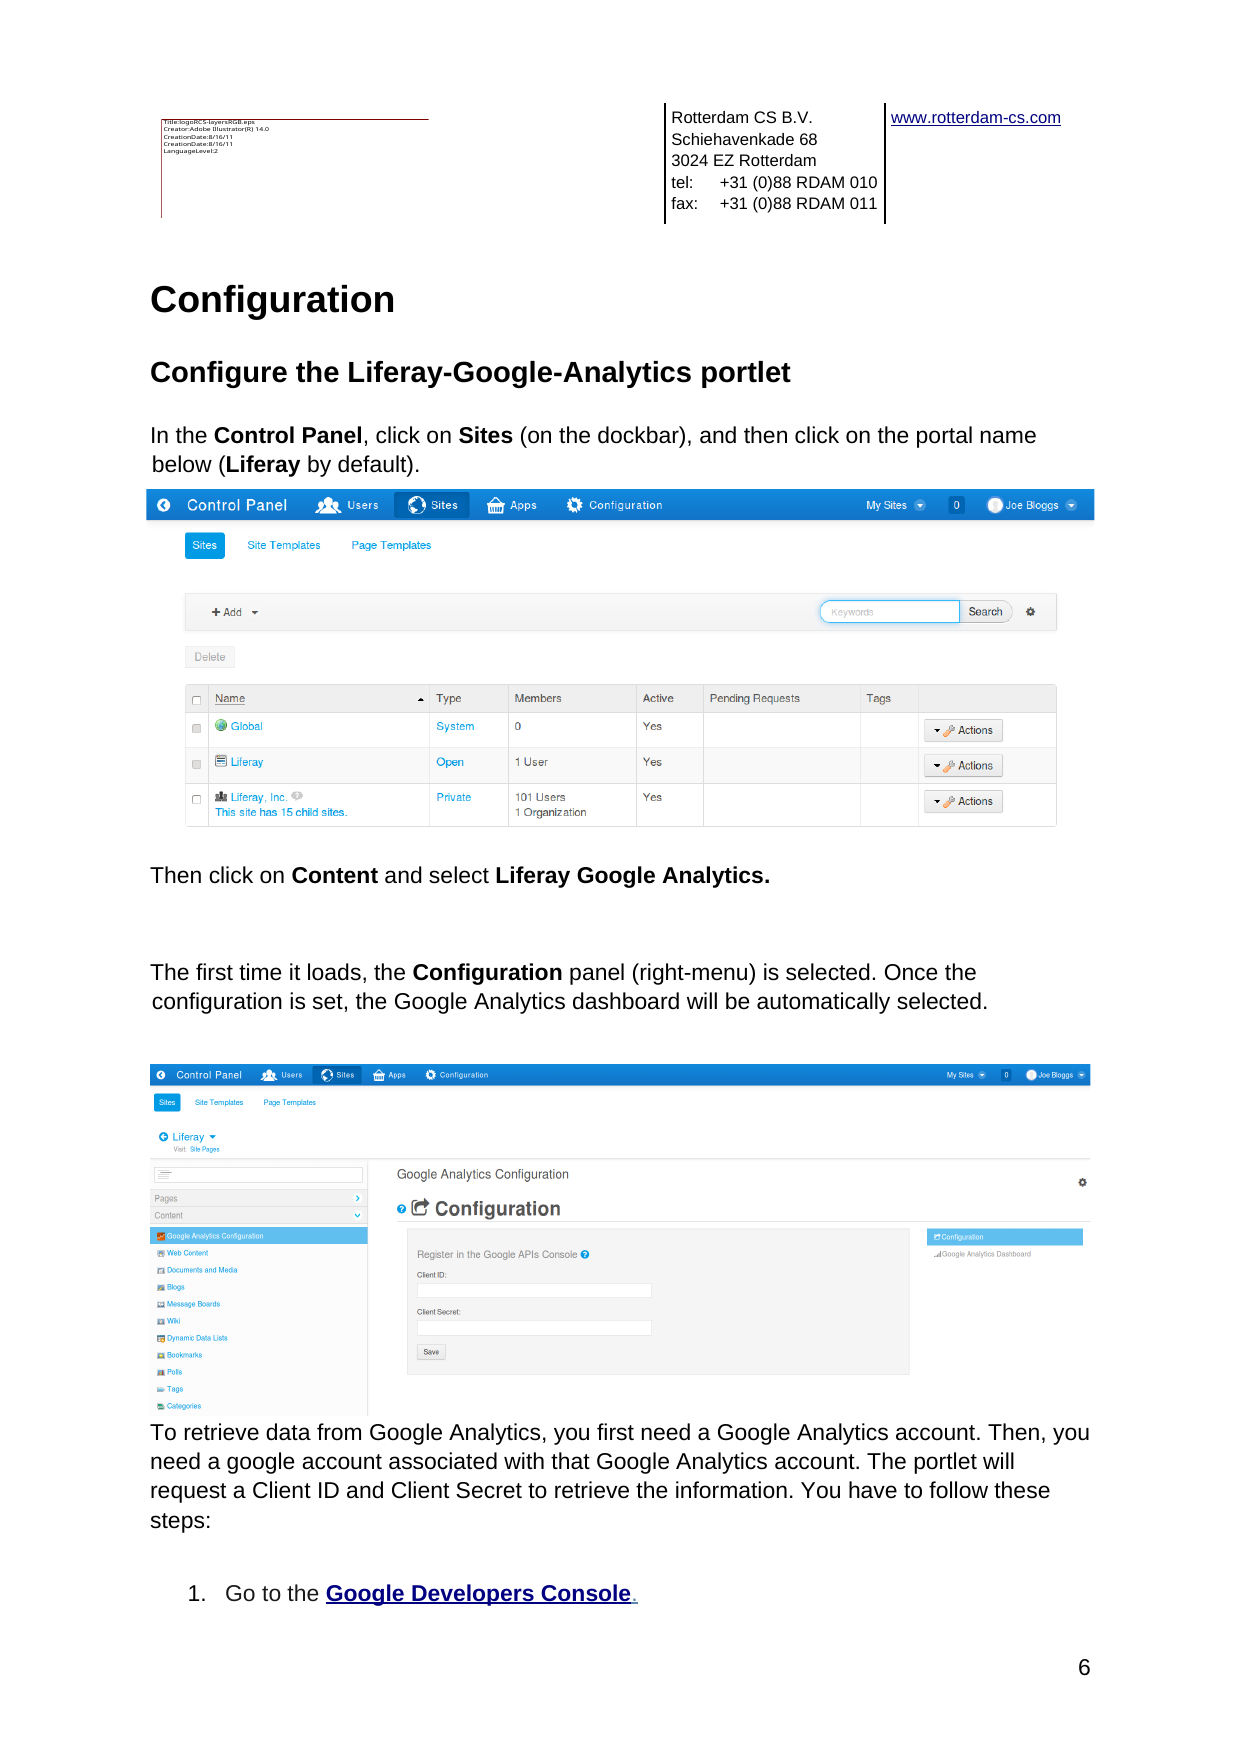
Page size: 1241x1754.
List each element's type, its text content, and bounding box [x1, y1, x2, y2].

subtitle Go to the Google Developers Console. [187, 1578, 1091, 1606]
subtitle Then click on Content and select Liferay Google Analytics. [150, 511, 1098, 925]
subtitle Configuration [150, 279, 1091, 321]
picture [146, 489, 1095, 859]
subtitle The first time it loads, the Configuration panel (right-menu) is selected. Once the configuration is set, the Google Analytics dashboard will be automatically selected. [150, 959, 1098, 1052]
subtitle To retrieve data from Google Analytics, you first need a Google Analytics account. Then, you need a google account associated with that Google Analytics account. The portlet will request a Client ID and Client Secret to retrieve the information. You have to follow these steps: [150, 1416, 1091, 1533]
picture [150, 1064, 1091, 1416]
subtitle Configure the Liferay-Google-Analytics portlet [150, 356, 1091, 389]
subtitle In the Control Panel, click on Sites (on the dockbar), and then click on the portal name below (Liferay by default). [150, 423, 1098, 478]
